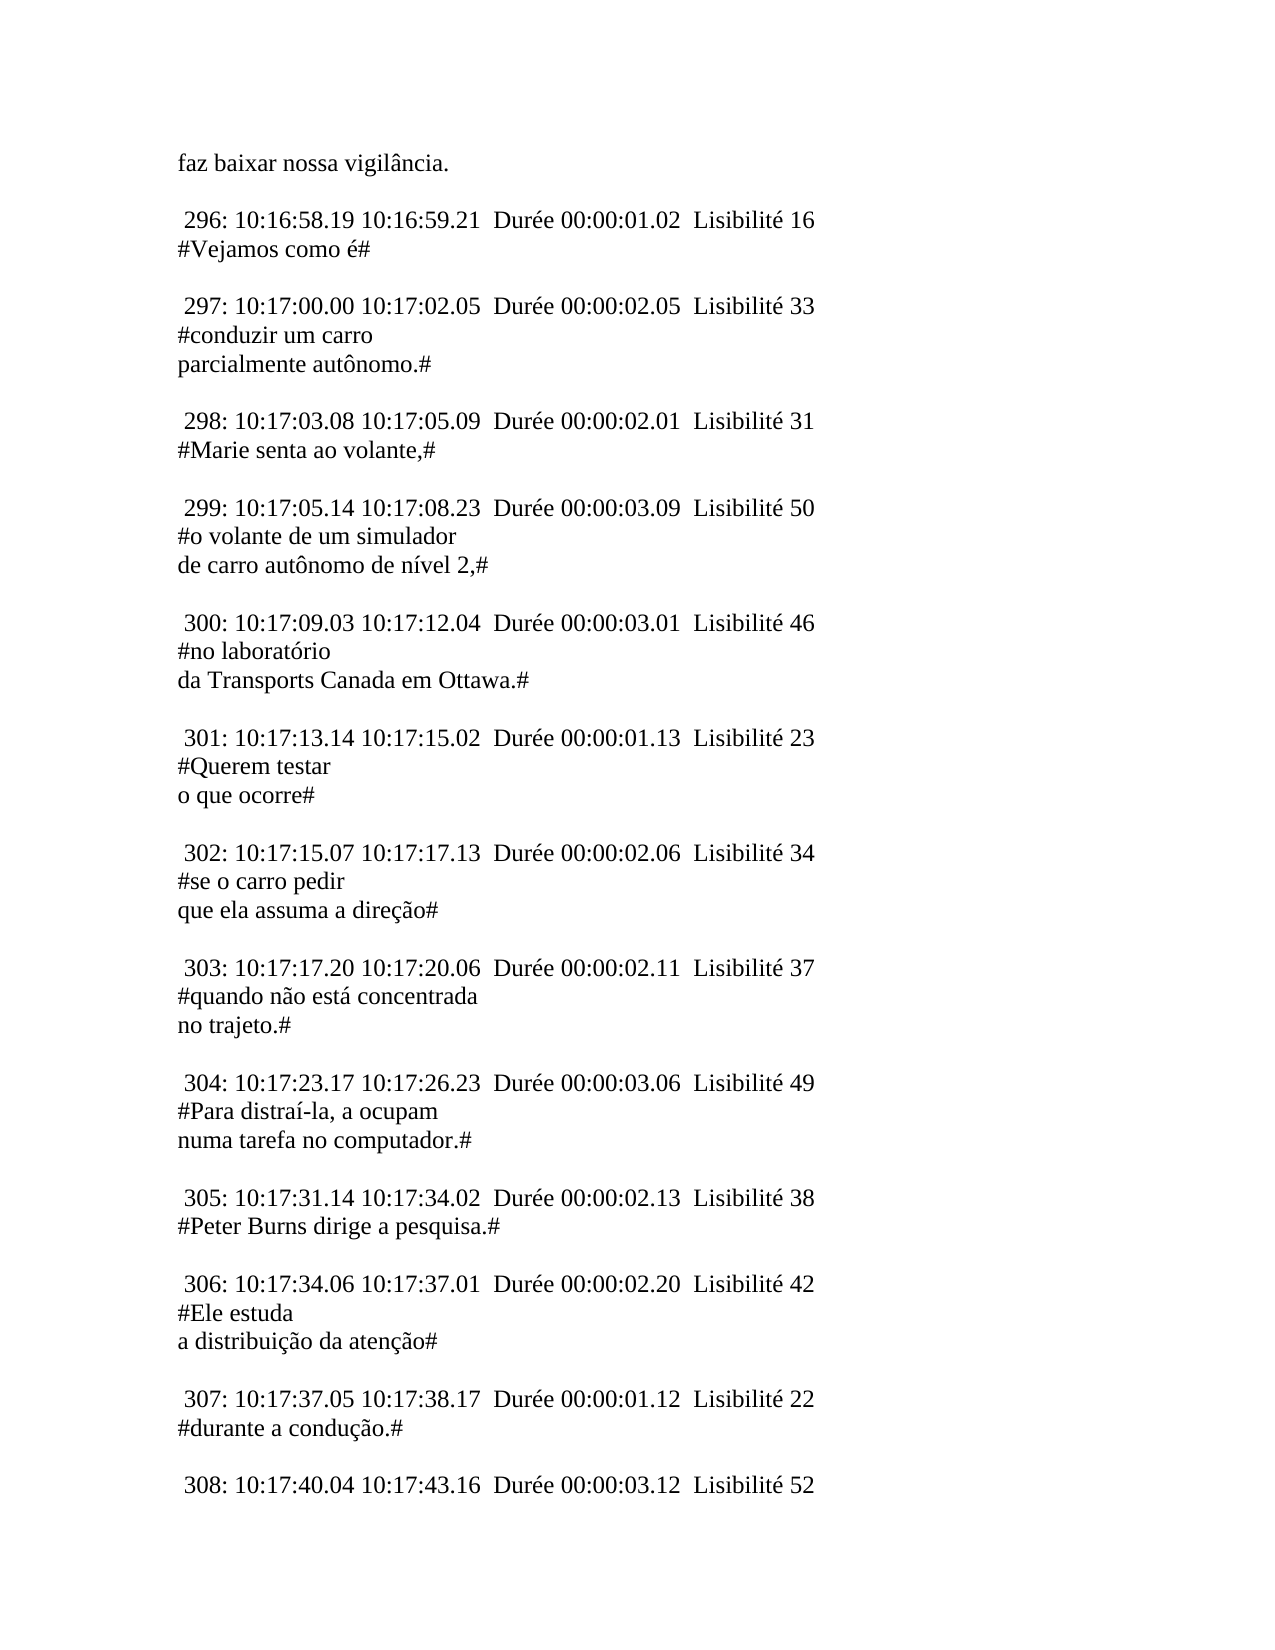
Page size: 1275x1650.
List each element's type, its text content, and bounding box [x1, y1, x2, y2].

text 301: 10:17:13.14 10:17:15.02 Durée 00:00:01.13 Lisibilité 23 [177, 723, 1098, 751]
text da Transports Canada em Ottawa.# [177, 665, 1098, 694]
text #se o carro pedir [177, 866, 1098, 895]
text 308: 10:17:40.04 10:17:43.16 Durée 00:00:03.12 Lisibilité 52 [177, 1470, 1098, 1499]
text 304: 10:17:23.17 10:17:26.23 Durée 00:00:03.06 Lisibilité 49 [177, 1068, 1098, 1096]
text #durante a condução.# [177, 1413, 1098, 1441]
text a distribuição da atenção# [177, 1326, 1098, 1355]
text #o volante de um simulador [177, 521, 1098, 550]
text #Ele estuda [177, 1298, 1098, 1326]
text 307: 10:17:37.05 10:17:38.17 Durée 00:00:01.12 Lisibilité 22 [177, 1384, 1098, 1413]
text 296: 10:16:58.19 10:16:59.21 Durée 00:00:01.02 Lisibilité 16 [177, 205, 1098, 234]
text #Para distraí-la, a ocupam [177, 1096, 1098, 1125]
text 306: 10:17:34.06 10:17:37.01 Durée 00:00:02.20 Lisibilité 42 [177, 1269, 1098, 1298]
text 299: 10:17:05.14 10:17:08.23 Durée 00:00:03.09 Lisibilité 50 [177, 493, 1098, 521]
text #no laboratório [177, 636, 1098, 665]
text 297: 10:17:00.00 10:17:02.05 Durée 00:00:02.05 Lisibilité 33 [177, 291, 1098, 320]
text #Vejamos como é# [177, 234, 1098, 263]
text #conduzir um carro [177, 320, 1098, 349]
text numa tarefa no computador.# [177, 1125, 1098, 1154]
text #quando não está concentrada [177, 981, 1098, 1010]
text 298: 10:17:03.08 10:17:05.09 Durée 00:00:02.01 Lisibilité 31 [177, 406, 1098, 435]
text o que ocorre# [177, 780, 1098, 809]
text #Querem testar [177, 751, 1098, 780]
text #Peter Burns dirige a pesquisa.# [177, 1211, 1098, 1240]
text de carro autônomo de nível 2,# [177, 550, 1098, 579]
text parcialmente autônomo.# [177, 349, 1098, 378]
text 303: 10:17:17.20 10:17:20.06 Durée 00:00:02.11 Lisibilité 37 [177, 953, 1098, 981]
text no trajeto.# [177, 1010, 1098, 1039]
text que ela assuma a direção# [177, 895, 1098, 924]
text 302: 10:17:15.07 10:17:17.13 Durée 00:00:02.06 Lisibilité 34 [177, 838, 1098, 866]
text 305: 10:17:31.14 10:17:34.02 Durée 00:00:02.13 Lisibilité 38 [177, 1183, 1098, 1211]
text faz baixar nossa vigilância. [177, 148, 1098, 176]
text 300: 10:17:09.03 10:17:12.04 Durée 00:00:03.01 Lisibilité 46 [177, 608, 1098, 636]
text #Marie senta ao volante,# [177, 435, 1098, 464]
